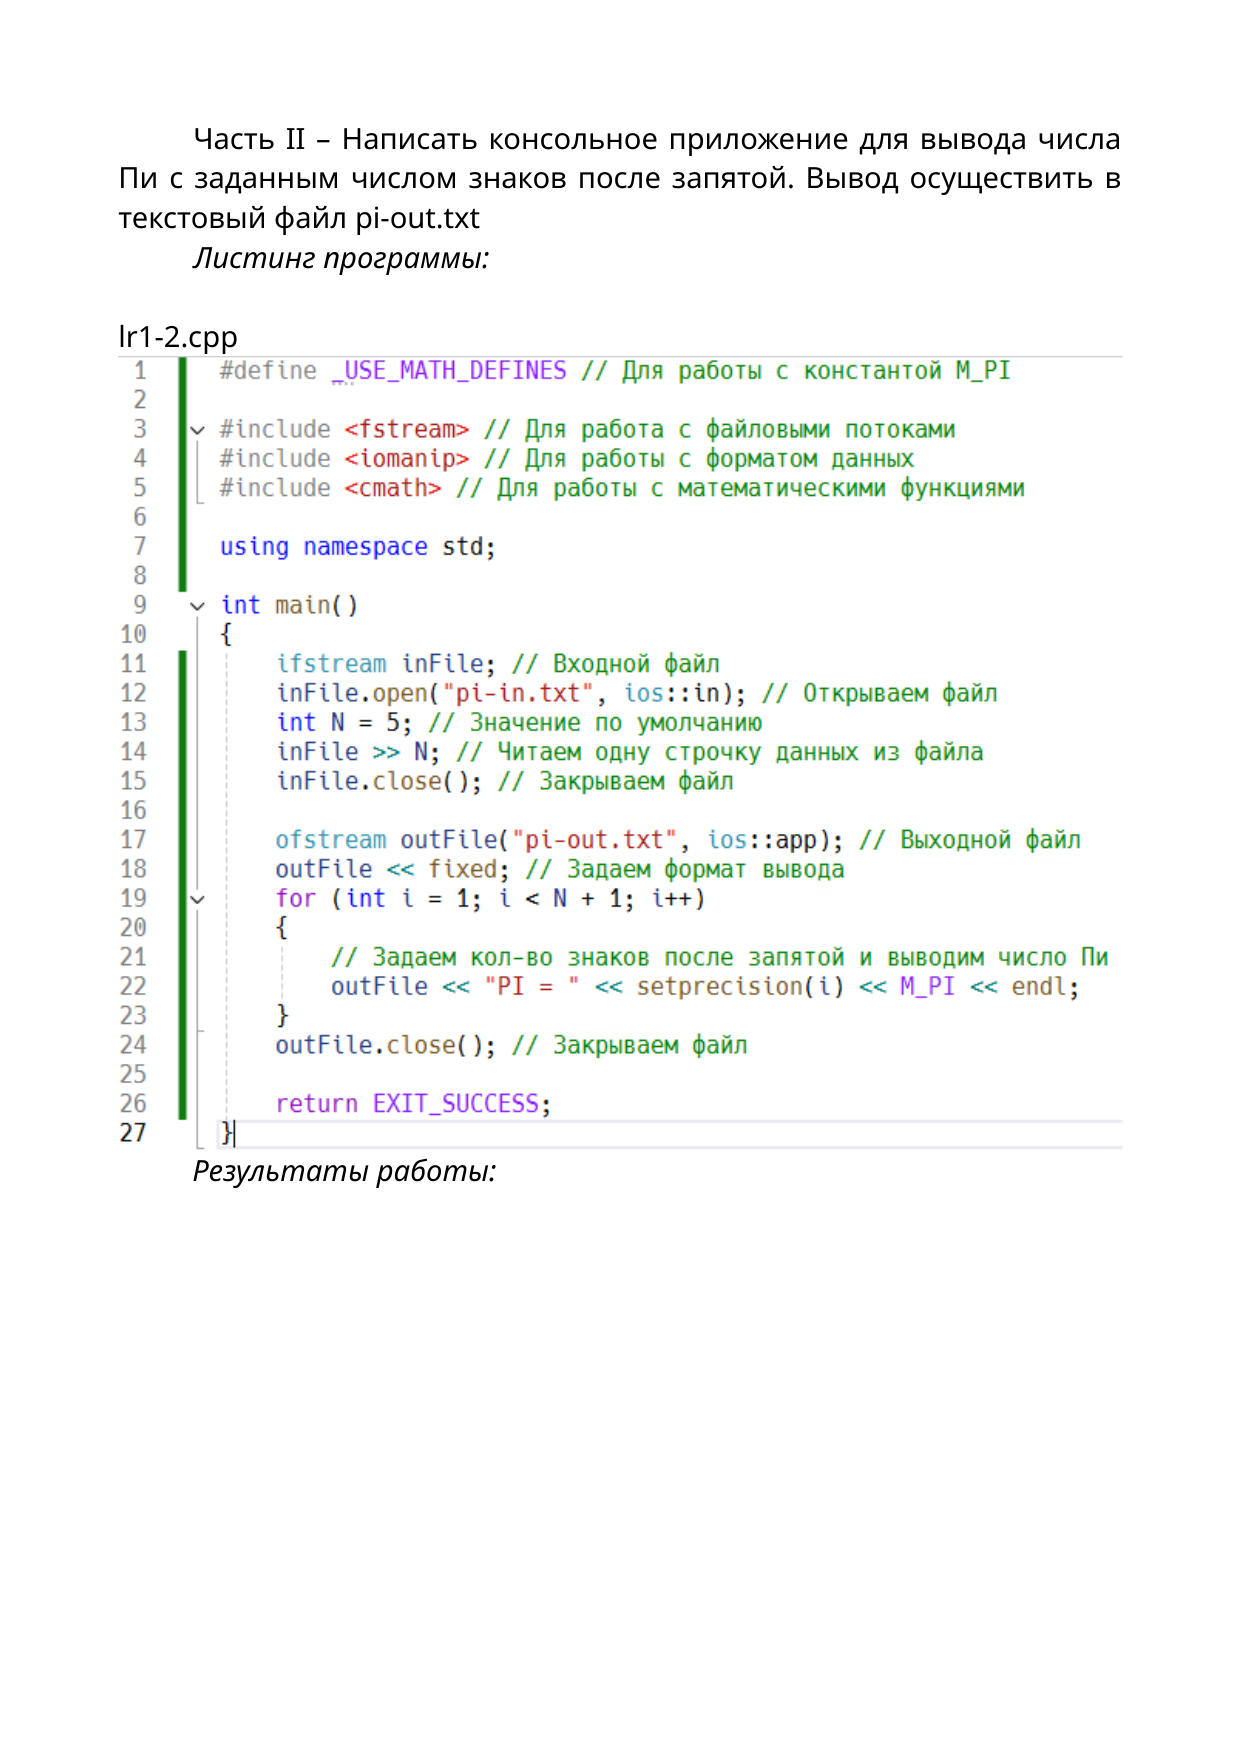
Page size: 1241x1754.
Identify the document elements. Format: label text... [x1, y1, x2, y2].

text Часть II – Написать консольное приложение для вывода числа Пи с заданным числом знаков после запятой. Вывод осуществить в текстовый файл pi-out.txt [118, 118, 1122, 237]
text Листинг программы: [118, 237, 1122, 277]
text lr1-2.cpp [118, 317, 1122, 356]
text Результаты работы: [118, 1151, 1122, 1190]
picture [118, 356, 1123, 1151]
